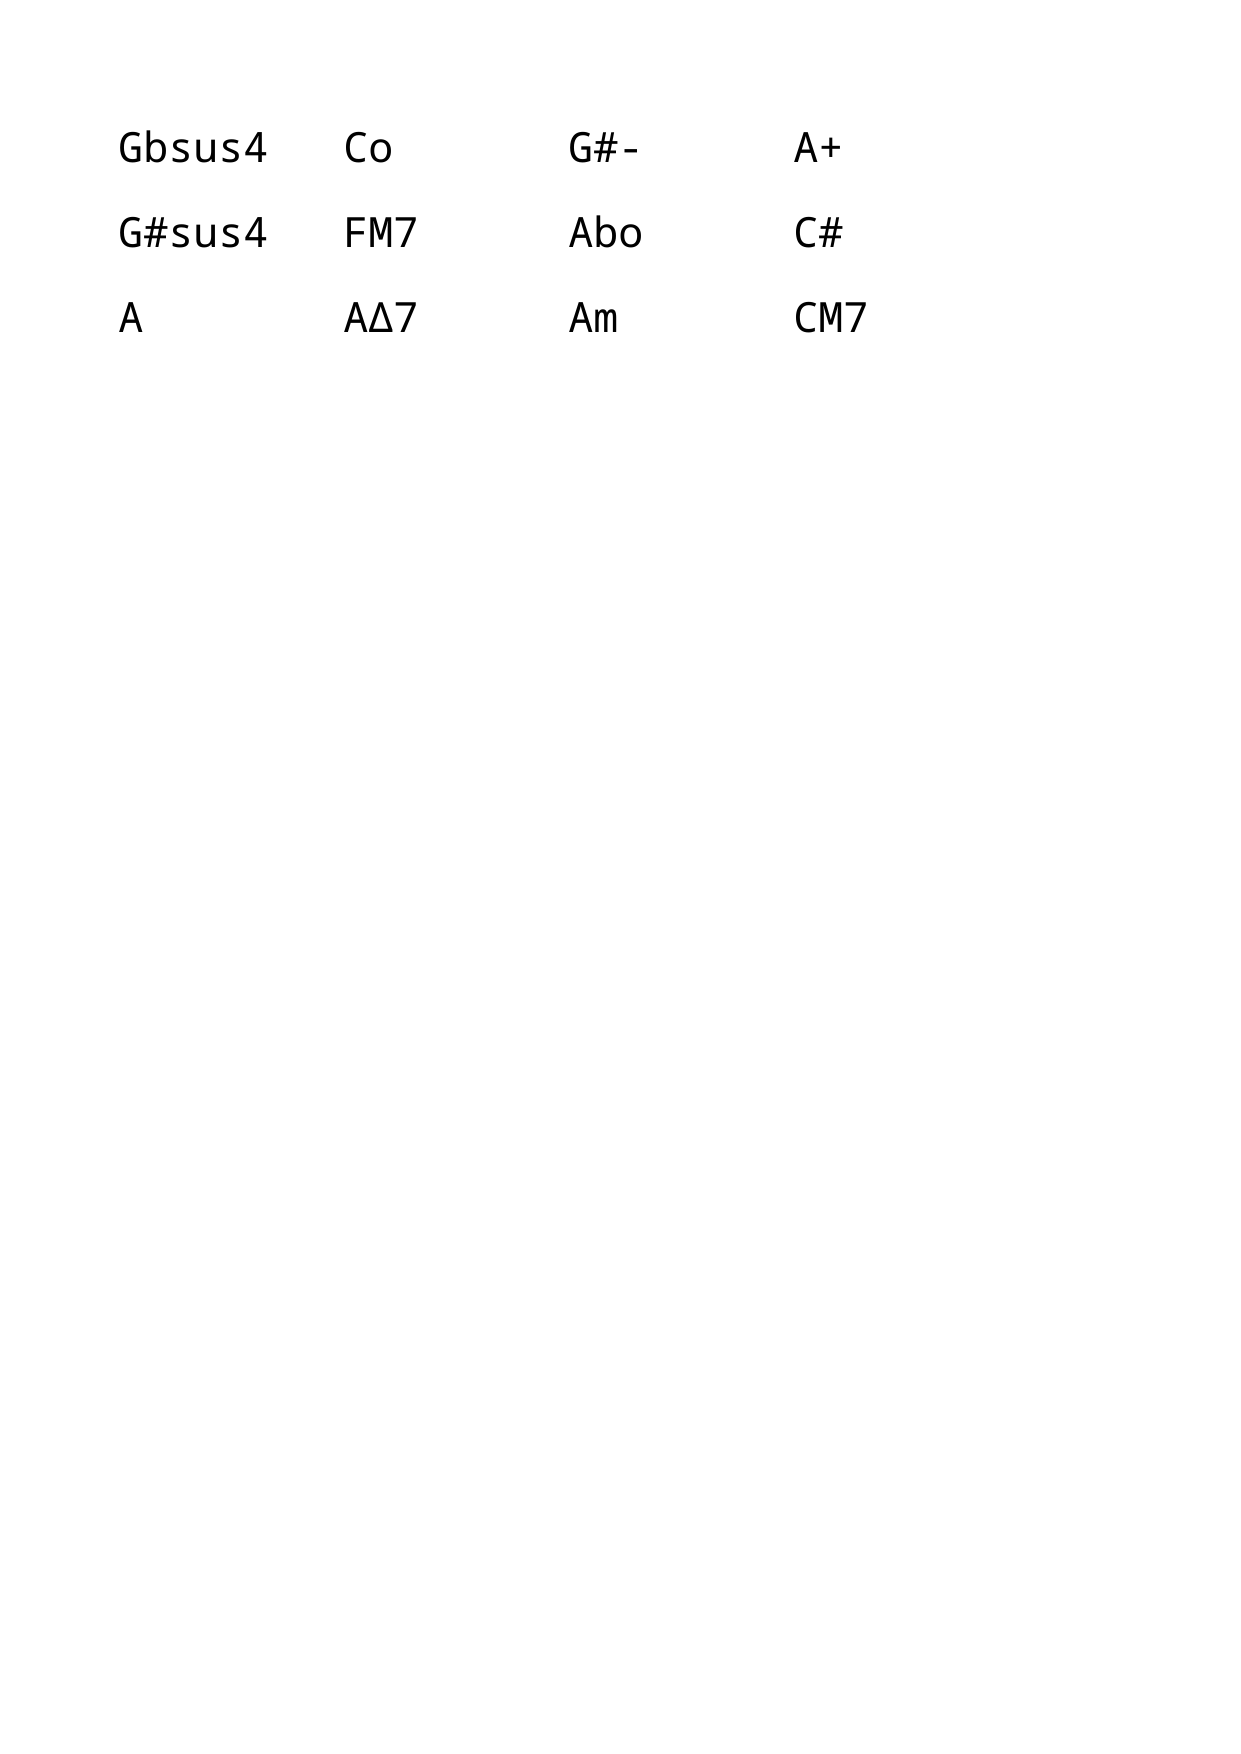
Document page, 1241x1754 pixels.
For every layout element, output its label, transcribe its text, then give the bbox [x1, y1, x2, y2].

text Gbsus4 Co G#- A+ G#sus4 FM7 Abo C# A AΔ7 Am CM7 [118, 118, 1122, 345]
